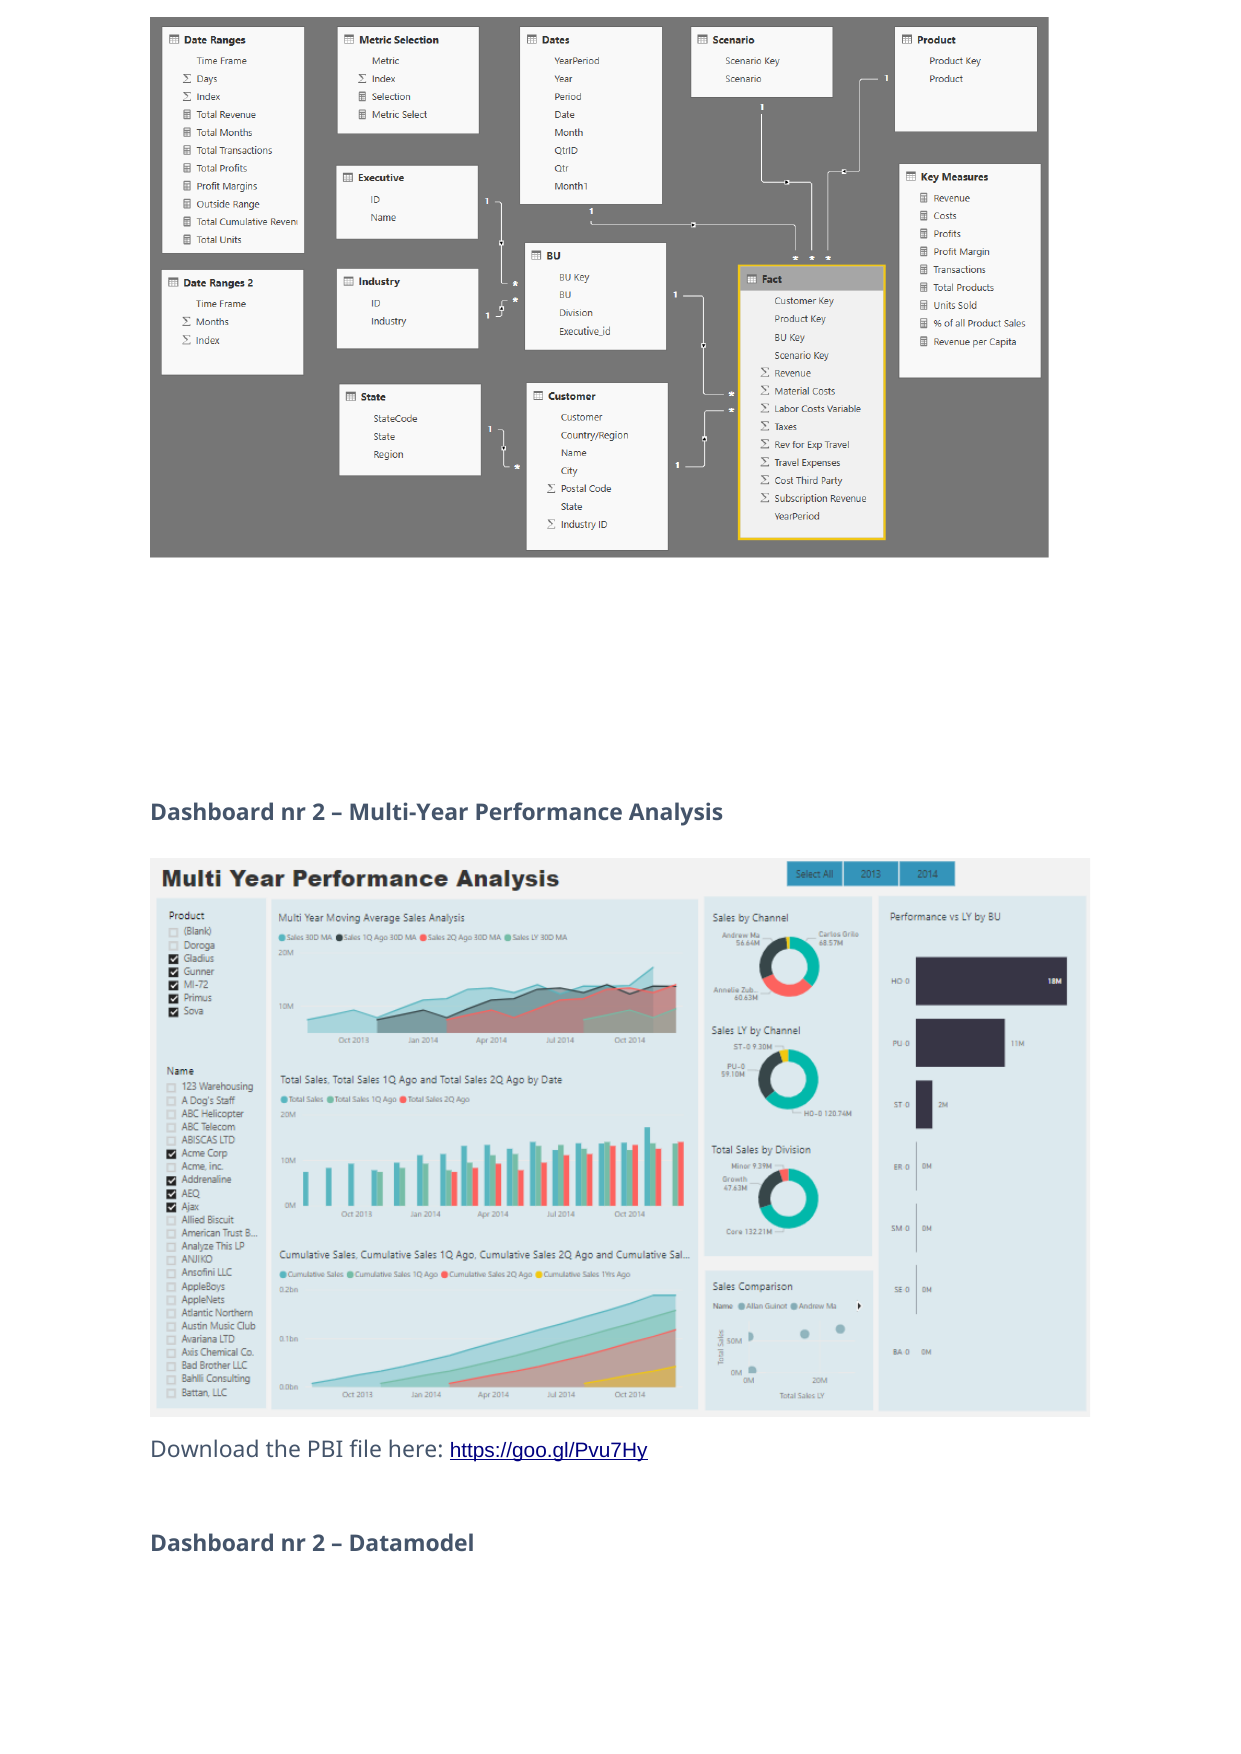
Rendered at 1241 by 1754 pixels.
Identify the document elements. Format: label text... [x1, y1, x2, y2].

text Download the PBI file here: https://goo.gl/Pvu7Hy Dashboard nr 2 – Datamodel [150, 1433, 1090, 1558]
text Dashboard nr 2 – Multi-Year Performance Analysis [150, 764, 1090, 858]
